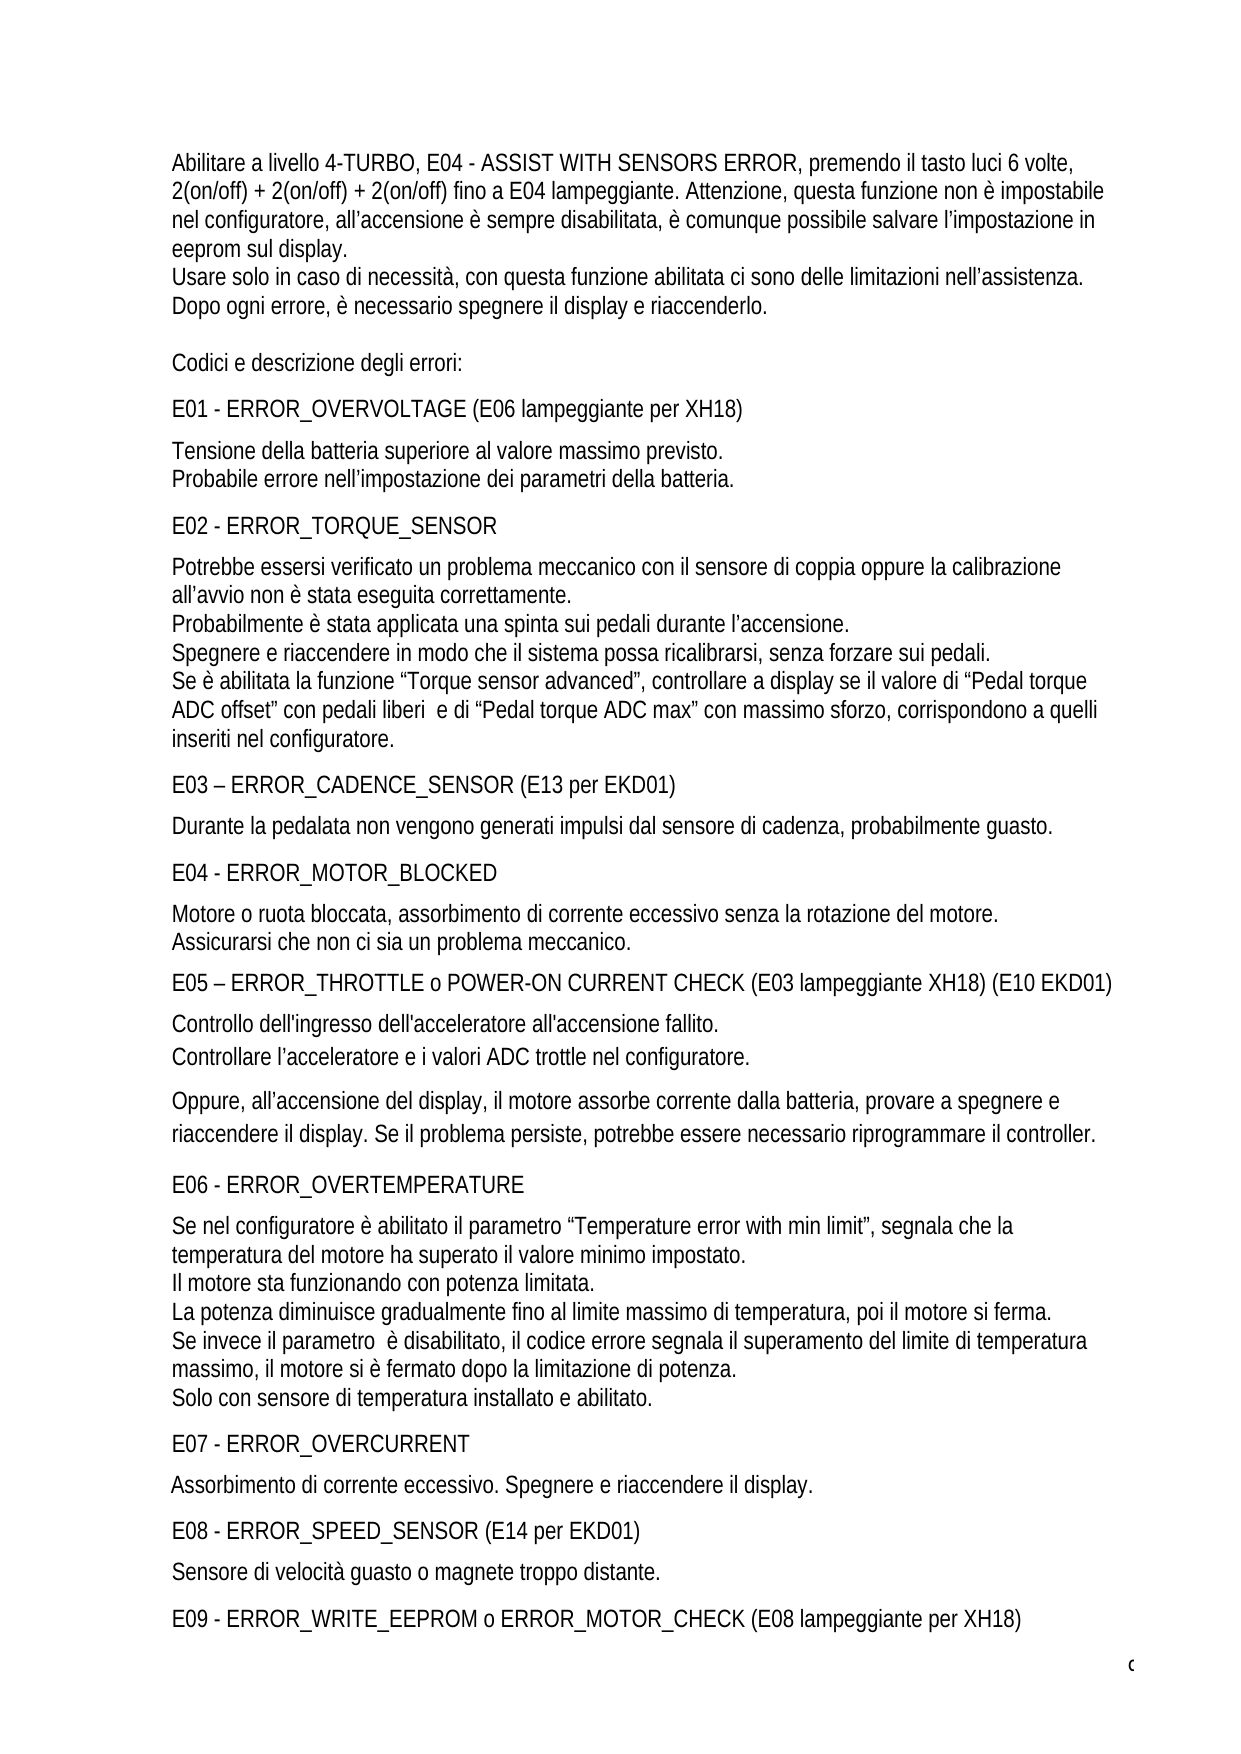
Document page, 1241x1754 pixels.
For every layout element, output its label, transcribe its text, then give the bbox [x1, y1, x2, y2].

text E02 - ERROR_TORQUE_SENSOR [172, 511, 1125, 539]
text Controllare l’acceleratore e i valori ADC trottle nel configuratore. [172, 1042, 1125, 1070]
text Se è abilitata la funzione “Torque sensor advanced”, controllare a display se il valore di “Pedal torque ADC offset” con pedali liberi e di “Pedal torque ADC max” con massimo sforzo, corrispondono a quelli inseriti nel configuratore. [172, 666, 1125, 752]
text Motore o ruota bloccata, assorbimento di corrente eccessivo senza la rotazione del motore. [172, 899, 1125, 927]
text E05 – ERROR_THROTTLE o POWER-ON CURRENT CHECK (E03 lampeggiante XH18) (E10 EKD01) [172, 968, 1125, 997]
text Controllo dell'ingresso dell'acceleratore all'accensione fallito. [172, 1009, 1125, 1037]
text Sensore di velocità guasto o magnete troppo distante. [172, 1557, 1125, 1586]
text E07 - ERROR_OVERCURRENT [172, 1429, 1125, 1458]
text Assicurarsi che non ci sia un problema meccanico. [172, 927, 1125, 956]
text Assorbimento di corrente eccessivo. Spegnere e riaccendere il display. [171, 1470, 1125, 1498]
text Spegnere e riaccendere in modo che il sistema possa ricalibrarsi, senza forzare sui pedali. [172, 638, 1125, 666]
text E03 – ERROR_CADENCE_SENSOR (E13 per EKD01) [172, 770, 1125, 799]
text Solo con sensore di temperatura installato e abilitato. [172, 1383, 1125, 1412]
text E06 - ERROR_OVERTEMPERATURE [172, 1170, 1125, 1198]
text E08 - ERROR_SPEED_SENSOR (E14 per EKD01) [172, 1516, 1125, 1545]
text Durante la pedalata non vengono generati impulsi dal sensore di cadenza, probabilmente guasto. [172, 811, 1125, 840]
text Tensione della batteria superiore al valore massimo previsto. [172, 436, 1125, 464]
text Dopo ogni errore, è necessario spegnere il display e riaccenderlo. [172, 291, 1125, 319]
text Il motore sta funzionando con potenza limitata. [172, 1268, 1125, 1297]
text Codici e descrizione degli errori: [172, 348, 1125, 377]
text Potrebbe essersi verificato un problema meccanico con il sensore di coppia oppure la calibrazione all’avvio non è stata eseguita correttamente. [172, 552, 1125, 609]
text E04 - ERROR_MOTOR_BLOCKED [172, 857, 1125, 886]
text Usare solo in caso di necessità, con questa funzione abilitata ci sono delle limitazioni nell’assistenza. [172, 262, 1125, 291]
text Se nel configuratore è abilitato il parametro “Temperature error with min limit”, segnala che la temperatura del motore ha superato il valore minimo impostato. [172, 1211, 1125, 1268]
text Se invece il parametro è disabilitato, il codice errore segnala il superamento del limite di temperatura massimo, il motore si è fermato dopo la limitazione di potenza. [172, 1326, 1125, 1383]
text E01 - ERROR_OVERVOLTAGE (E06 lampeggiante per XH18) [172, 394, 1125, 423]
text E09 - ERROR_WRITE_EEPROM o ERROR_MOTOR_CHECK (E08 lampeggiante per XH18) [172, 1603, 1125, 1632]
text Abilitare a livello 4-TURBO, E04 - ASSIST WITH SENSORS ERROR, premendo il tasto luci 6 volte, 2(on/off) + 2(on/off) + 2(on/off) fino a E04 lampeggiante. Attenzione, questa funzione non è impostabile nel configuratore, all’accensione è sempre disabilitata, è comunque possibile salvare l’impostazione in eeprom sul display. [172, 148, 1125, 262]
text Oppure, all’accensione del display, il motore assorbe corrente dalla batteria, provare a spegnere e riaccendere il display. Se il problema persiste, potrebbe essere necessario riprogrammare il controller. [172, 1086, 1125, 1148]
text La potenza diminuisce gradualmente fino al limite massimo di temperatura, poi il motore si ferma. [172, 1297, 1125, 1326]
text Probabile errore nell’impostazione dei parametri della batteria. [172, 464, 1125, 493]
text Probabilmente è stata applicata una spinta sui pedali durante l’accensione. [172, 609, 1125, 638]
